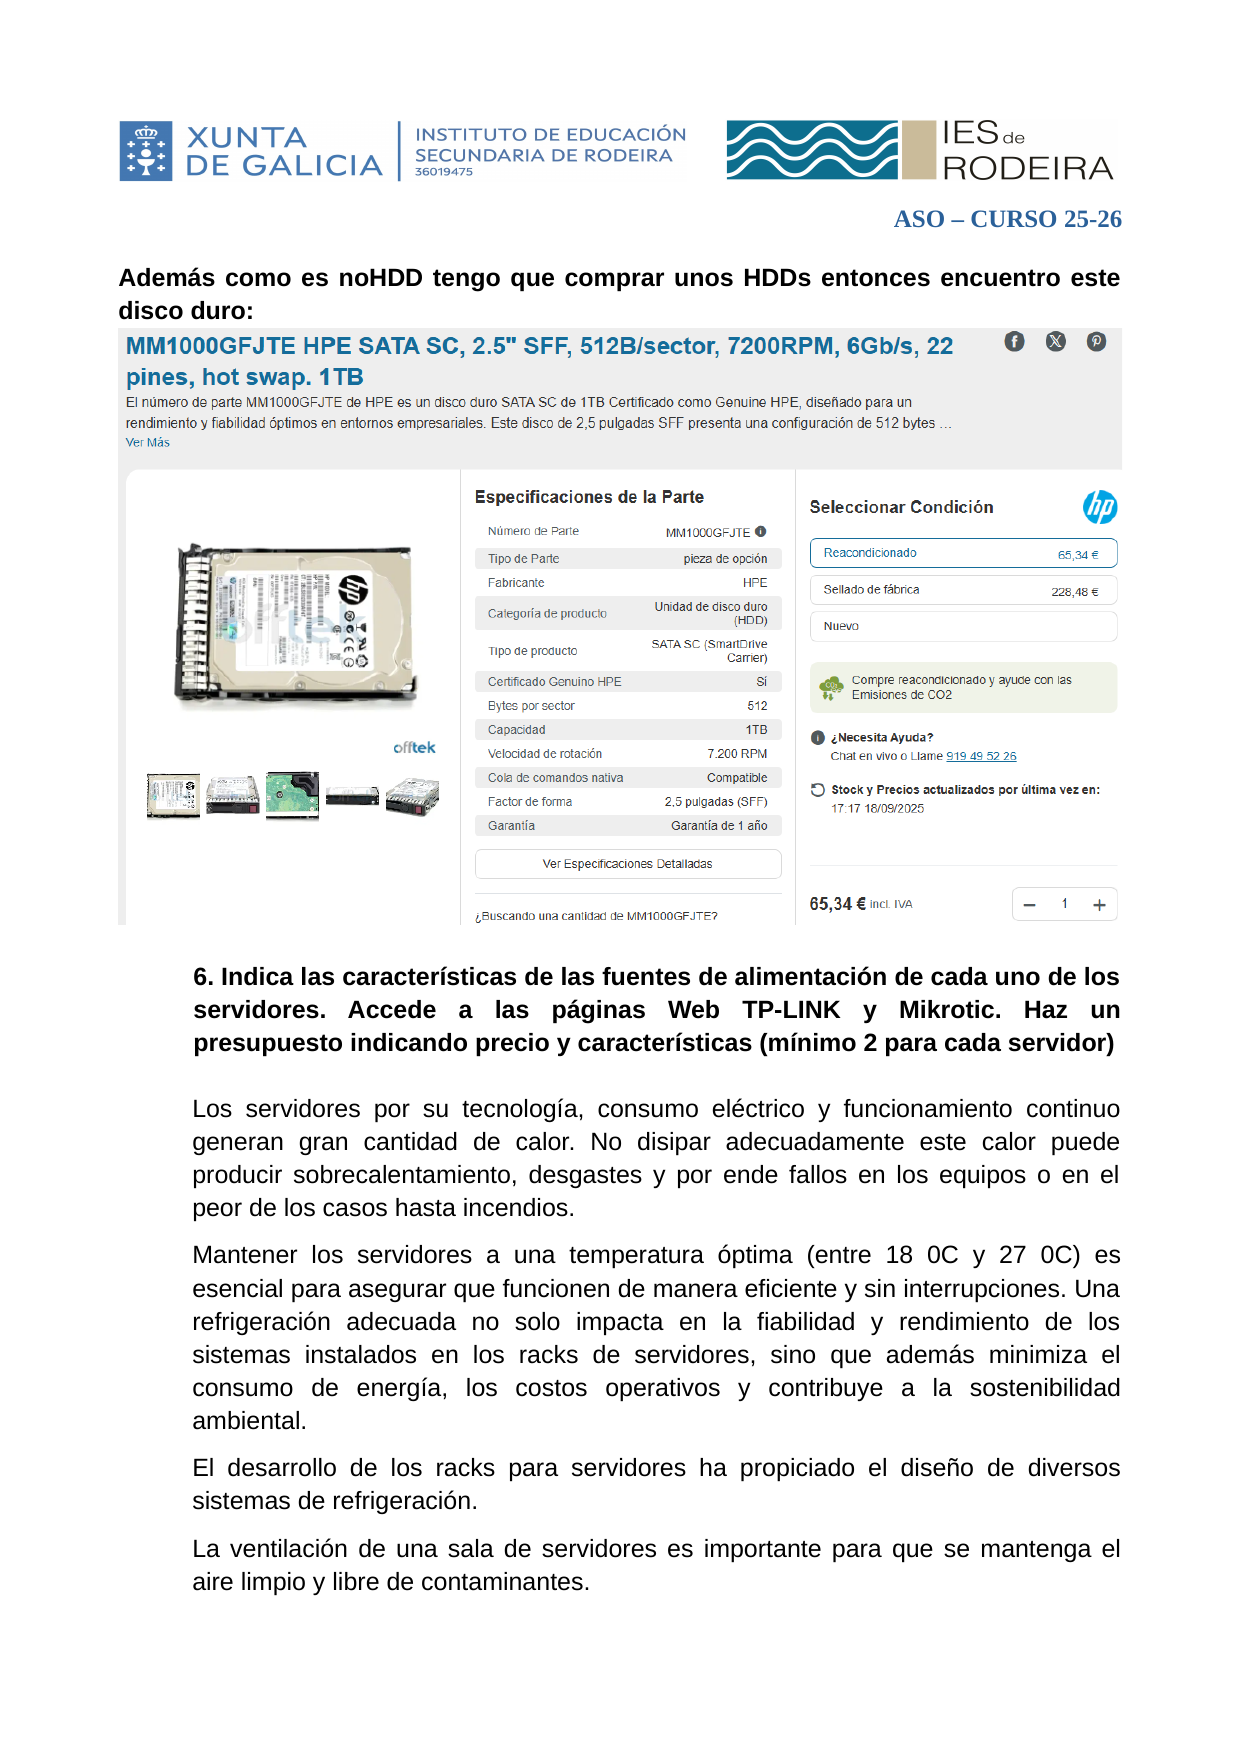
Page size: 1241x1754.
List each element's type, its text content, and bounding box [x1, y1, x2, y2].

text El desarrollo de los racks para servidores ha propiciado el diseño de diversos sistemas de refrigeración. [192, 1453, 1122, 1515]
text Además como es noHDD tengo que comprar unos HDDs entonces encuentro este disco duro: [118, 263, 1122, 324]
picture [118, 328, 1123, 925]
text Los servidores por su tecnología, consumo eléctrico y funcionamiento continuo generan gran cantidad de calor. No disipar adecuadamente este calor puede producir sobrecalentamiento, desgastes y por ende fallos en los equipos o en el peor de los casos hasta incendios. [192, 1094, 1122, 1222]
picture [725, 119, 1118, 181]
list 6. Indica las características de las fuentes de alimentación de cada uno de los servidores. Accede a las páginas Web TP-LINK y Mikrotic. Haz un presupuesto indicando precio y características (mínimo 2 para cada servidor) [156, 962, 1122, 1057]
text Mantener los servidores a una temperatura óptima (entre 18 0C y 27 0C) es esencial para asegurar que funcionen de manera eficiente y sin interrupciones. Una refrigeración adecuada no solo impacta en la fiabilidad y rendimiento de los sistemas instalados en los racks de servidores, sino que además minimiza el consumo de energía, los costos operativos y contribuye a la sostenibilidad ambiental. [192, 1241, 1122, 1434]
text La ventilación de una sala de servidores es importante para que se mantenga el aire limpio y libre de contaminantes. [192, 1534, 1122, 1596]
picture [118, 120, 687, 182]
